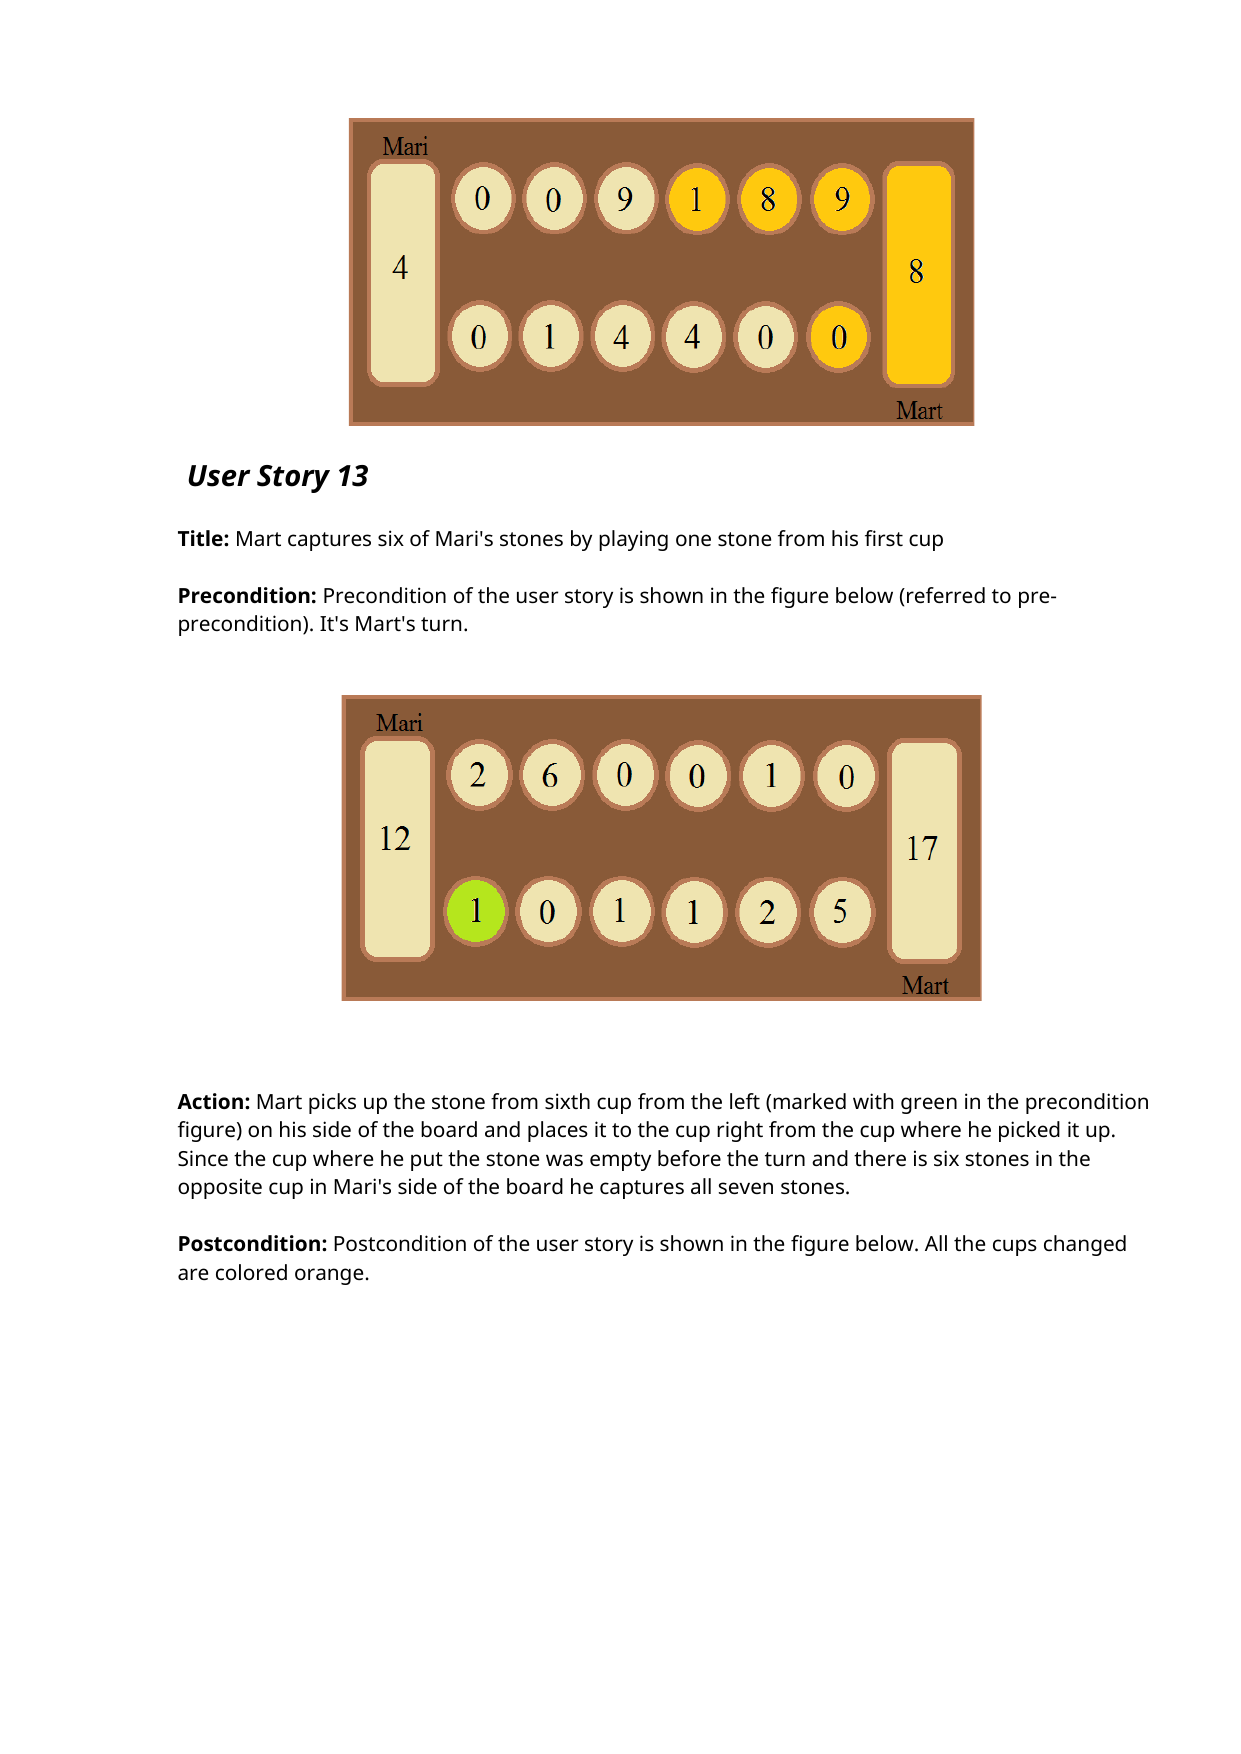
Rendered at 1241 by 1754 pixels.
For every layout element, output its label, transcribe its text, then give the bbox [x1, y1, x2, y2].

subtitle User Story 13 [379, 455, 1142, 495]
picture [341, 695, 982, 1001]
text Action: Mart picks up the stone from sixth cup from the left (marked with green in the precondition figure) on his side of the board and places it to the cup right from the cup where he picked it up. Since the cup where he put the stone was empty before the turn and there is six stones in the opposite cup in Mari's side of the board he captures all seven stones. Postcondition: Postcondition of the user story is shown in the figure below. All the cups changed are colored orange. [177, 1030, 1152, 1314]
picture [348, 118, 975, 426]
text Title: Mart captures six of Mari's stones by playing one stone from his first cup Precondition: Precondition of the user story is shown in the figure below (referred to pre-precondition). It's Mart's turn. [177, 524, 1152, 666]
